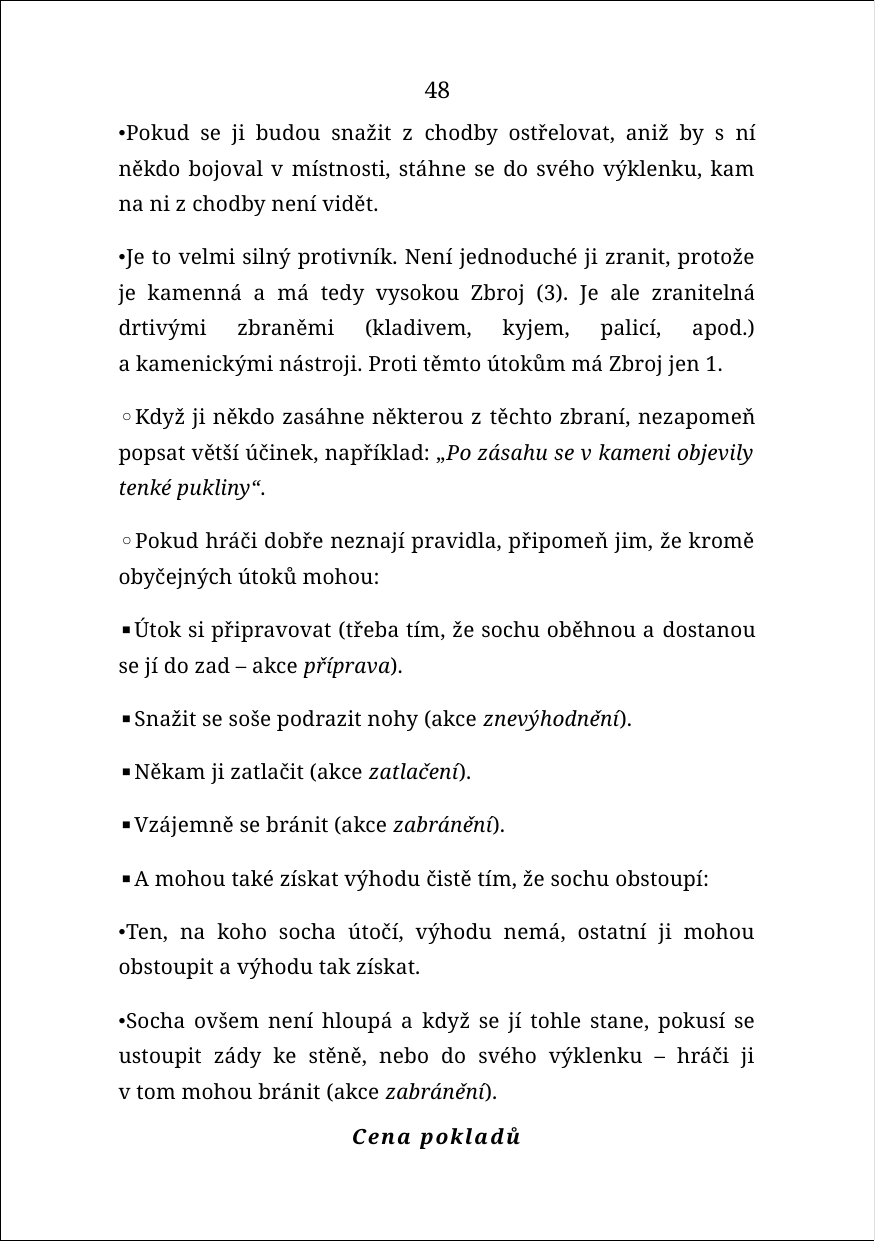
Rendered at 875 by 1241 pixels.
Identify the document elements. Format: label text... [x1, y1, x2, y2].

list Ten, na koho socha útočí, výhodu nemá, ostatní ji mohou obstoupit a⁠ výhodu tak získat. [118, 917, 756, 981]
list Pokud se ji budou snažit z⁠ chodby ostřelovat, aniž by s⁠ ní někdo bojoval v⁠ místnosti, stáhne se do svého výklenku, kam na ni z⁠ chodby není vidět. [118, 118, 756, 218]
list Je to velmi silný protivník. Není jednoduché ji zranit, protože je kamenná a⁠ má tedy vysokou Zbroj (3). Je ale zranitelná drtivými zbraněmi (kladivem, kyjem, palicí, apod.) a⁠ kamenickými nástroji. Proti těmto útokům má Zbroj jen 1. [118, 242, 756, 377]
list Snažit se soše podrazit nohy (akce znevýhodnění). [118, 704, 756, 732]
list A⁠ mohou také získat výhodu čistě tím, že sochu obstoupí: [118, 864, 756, 892]
list Socha ovšem není hloupá a⁠ když se jí tohle stane, pokusí se ustoupit zády ke stěně, nebo do svého výklenku – hráči ji v⁠ tom mohou bránit (akce zabránění). [118, 1006, 756, 1105]
list Když ji někdo zasáhne některou z⁠ těchto zbraní, nezapomeň popsat větší účinek, například: „Po zásahu se v⁠ kameni objevily tenké pukliny“. [118, 402, 756, 502]
list Útok si připravovat (třeba tím, že sochu oběhnou a⁠ dostanou se jí do zad – akce příprava). [118, 615, 756, 679]
list Pokud hráči dobře neznají pravidla, připomeň jim, že kromě obyčejných útoků mohou: [118, 527, 756, 591]
list Někam ji zatlačit (akce zatlačení). [118, 757, 756, 786]
list Vzájemně se bránit (akce zabránění). [118, 811, 756, 839]
